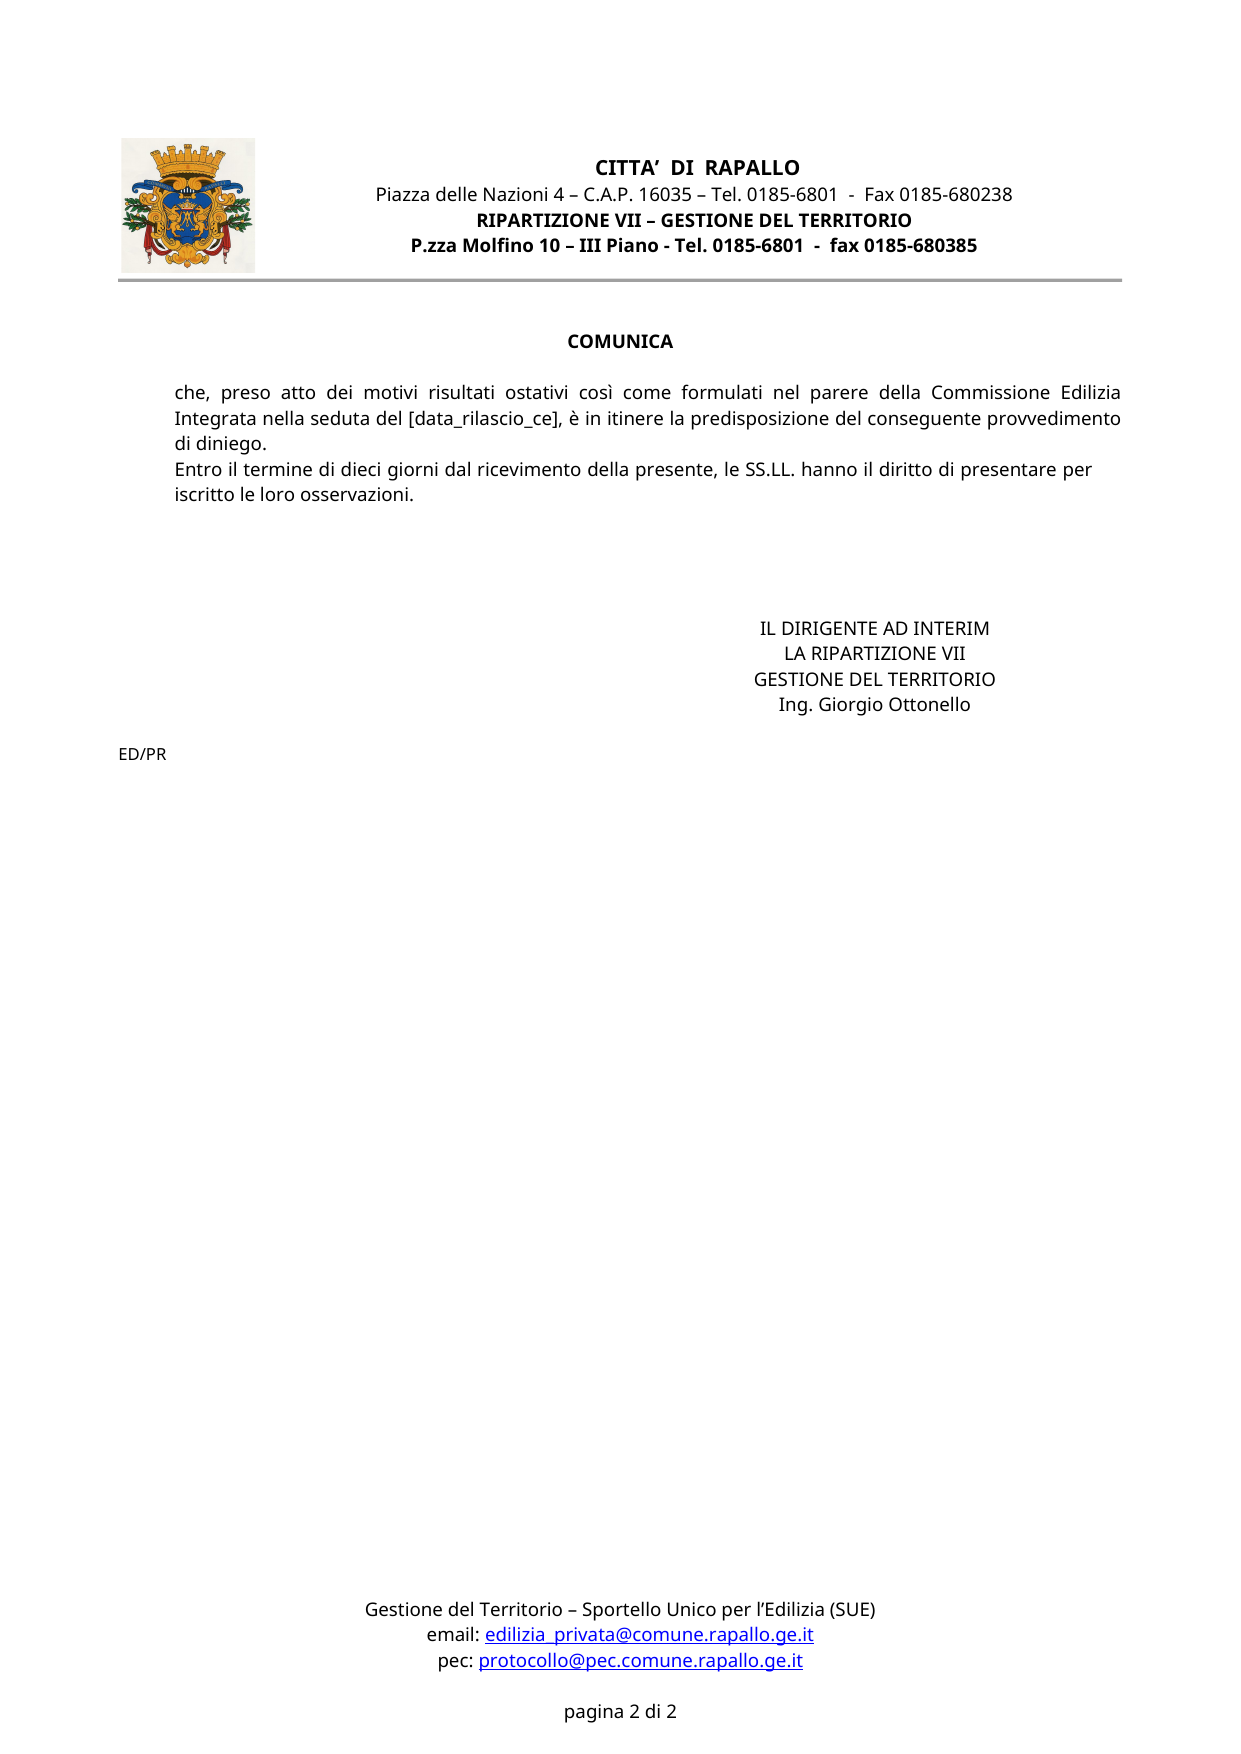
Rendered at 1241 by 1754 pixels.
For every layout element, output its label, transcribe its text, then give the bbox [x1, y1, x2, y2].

table_header IL DIRIGENTE AD INTERIM LA RIPARTIZIONE VII GESTIONE DEL TERRITORIO Ing. Giorgio Ottonello [620, 615, 1129, 717]
text Entro il termine di dieci giorni dal ricevimento della presente, le SS.LL. hanno il diritto di presentare per iscritto le loro osservazioni. [174, 456, 1093, 507]
table_header [111, 615, 620, 717]
subtitle COMUNICA [118, 328, 1122, 354]
text che, preso atto dei motivi risultati ostativi così come formulati nel parere della Commissione Edilizia Integrata nella seduta del [data_rilascio_ce], è in itinere la predisposizione del conseguente provvedimento di diniego. [174, 379, 1122, 456]
text ED/PR [118, 742, 1122, 765]
picture [121, 138, 256, 273]
